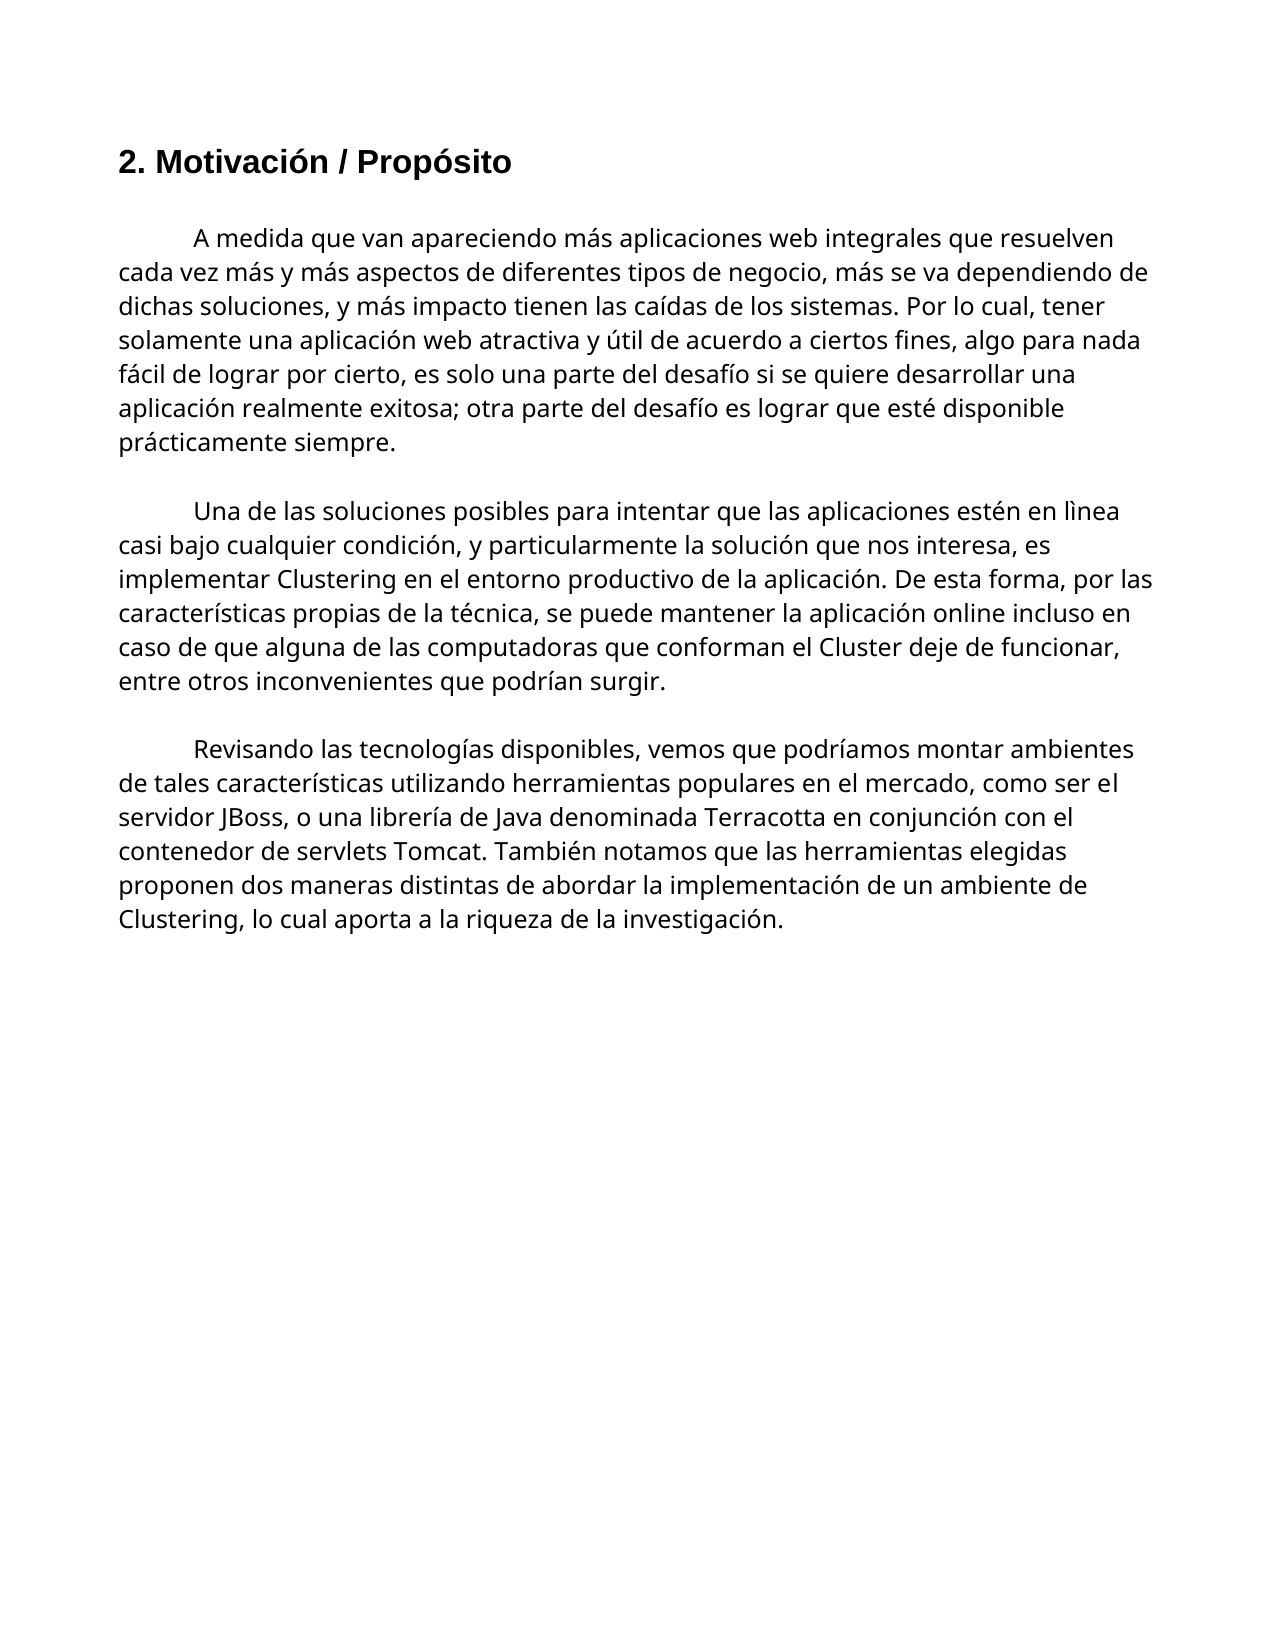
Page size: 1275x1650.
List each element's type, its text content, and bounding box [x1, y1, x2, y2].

text Revisando las tecnologías disponibles, vemos que podríamos montar ambientes de tales características utilizando herramientas populares en el mercado, como ser el servidor JBoss, o una librería de Java denominada Terracotta en conjunción con el contenedor de servlets Tomcat. También notamos que las herramientas elegidas proponen dos maneras distintas de abordar la implementación de un ambiente de Clustering, lo cual aporta a la riqueza de la investigación. [118, 732, 1157, 936]
subtitle 2. Motivación / Propósito [118, 143, 1157, 180]
text Una de las soluciones posibles para intentar que las aplicaciones estén en lìnea casi bajo cualquier condición, y particularmente la solución que nos interesa, es implementar Clustering en el entorno productivo de la aplicación. De esta forma, por las características propias de la técnica, se puede mantener la aplicación online incluso en caso de que alguna de las computadoras que conforman el Cluster deje de funcionar, entre otros inconvenientes que podrían surgir. [118, 493, 1157, 698]
text A medida que van apareciendo más aplicaciones web integrales que resuelven cada vez más y más aspectos de diferentes tipos de negocio, más se va dependiendo de dichas soluciones, y más impacto tienen las caídas de los sistemas. Por lo cual, tener solamente una aplicación web atractiva y útil de acuerdo a ciertos fines, algo para nada fácil de lograr por cierto, es solo una parte del desafío si se quiere desarrollar una aplicación realmente exitosa; otra parte del desafío es lograr que esté disponible prácticamente siempre. [118, 221, 1157, 459]
